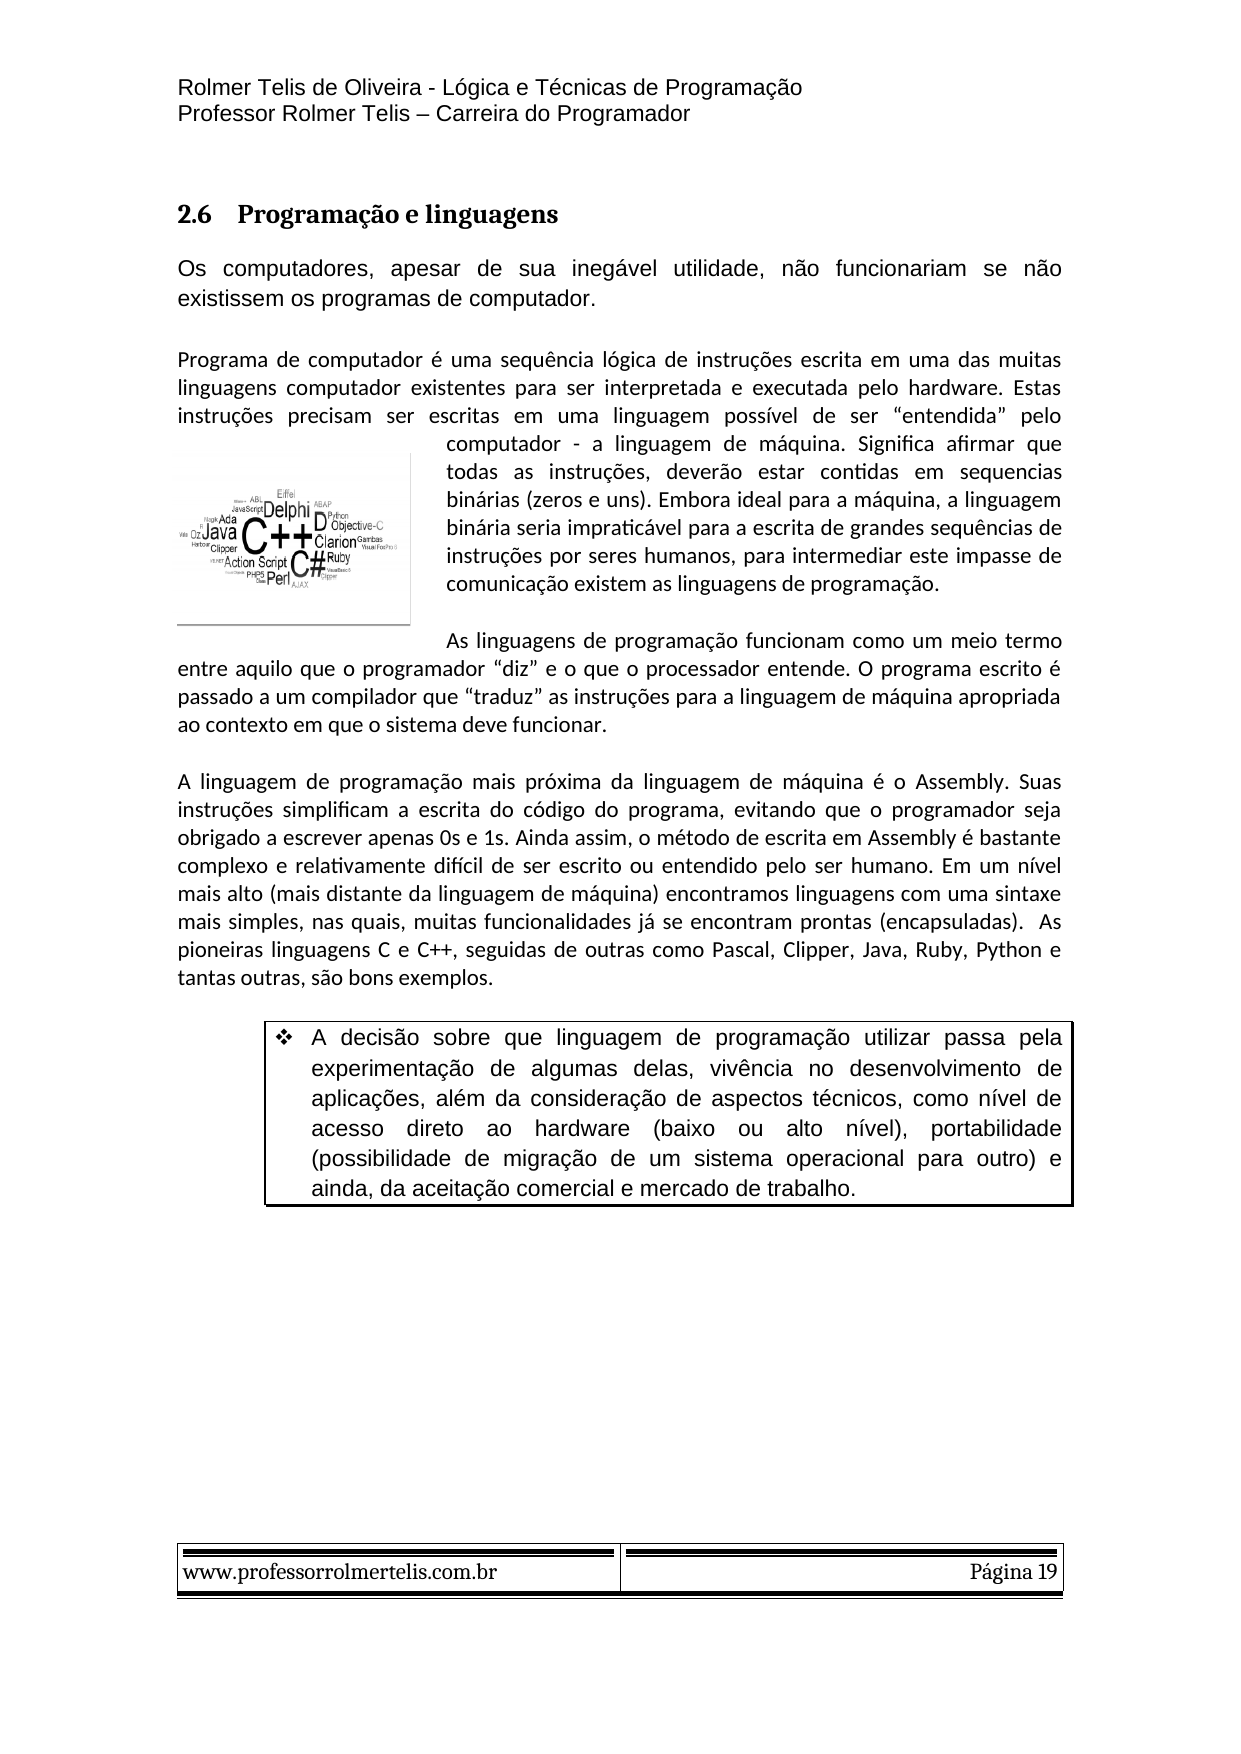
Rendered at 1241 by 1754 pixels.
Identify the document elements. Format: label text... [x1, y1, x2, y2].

text Programa de computador é uma sequência lógica de instruções escrita em uma das muitas linguagens computador existentes para ser interpretada e executada pelo hardware. Estas instruções precisam ser escritas em uma linguagem possível de ser “entendida” pelo computador - a linguagem de máquina. Significa afirmar que todas as instruções, deverão estar contidas em sequencias binárias (zeros e uns). Embora ideal para a máquina, a linguagem binária seria impraticável para a escrita de grandes sequências de instruções por seres humanos, para intermediar este impasse de comunicação existem as linguagens de programação. [177, 345, 1063, 597]
picture [172, 448, 410, 624]
text A linguagem de programação mais próxima da linguagem de máquina é o Assembly. Suas instruções simplificam a escrita do código do programa, evitando que o programador seja obrigado a escrever apenas 0s e 1s. Ainda assim, o método de escrita em Assembly é bastante complexo e relativamente difícil de ser escrito ou entendido pelo ser humano. Em um nível mais alto (mais distante da linguagem de máquina) encontramos linguagens com uma sintaxe mais simples, nas quais, muitas funcionalidades já se encontram prontas (encapsuladas). As pioneiras linguagens C e C++, seguidas de outras como Pascal, Clipper, Java, Ruby, Python e tantas outras, são bons exemplos. [177, 767, 1063, 992]
text Os computadores, apesar de sua inegável utilidade, não funcionariam se não existissem os programas de computador. [177, 255, 1063, 312]
subtitle Programação e linguagens [177, 199, 1063, 230]
text As linguagens de programação funcionam como um meio termo entre aquilo que o programador “diz” e o que o processador entende. O programa escrito é passado a um compilador que “traduz” as instruções para a linguagem de máquina apropriada ao contexto em que o sistema deve funcionar. [177, 626, 1063, 738]
list A decisão sobre que linguagem de programação utilizar passa pela experimentação de algumas delas, vivência no desenvolvimento de aplicações, além da consideração de aspectos técnicos, como nível de acesso direto ao hardware (baixo ou alto nível), portabilidade (possibilidade de migração de um sistema operacional para outro) e ainda, da aceitação comercial e mercado de trabalho. [266, 1022, 1071, 1204]
